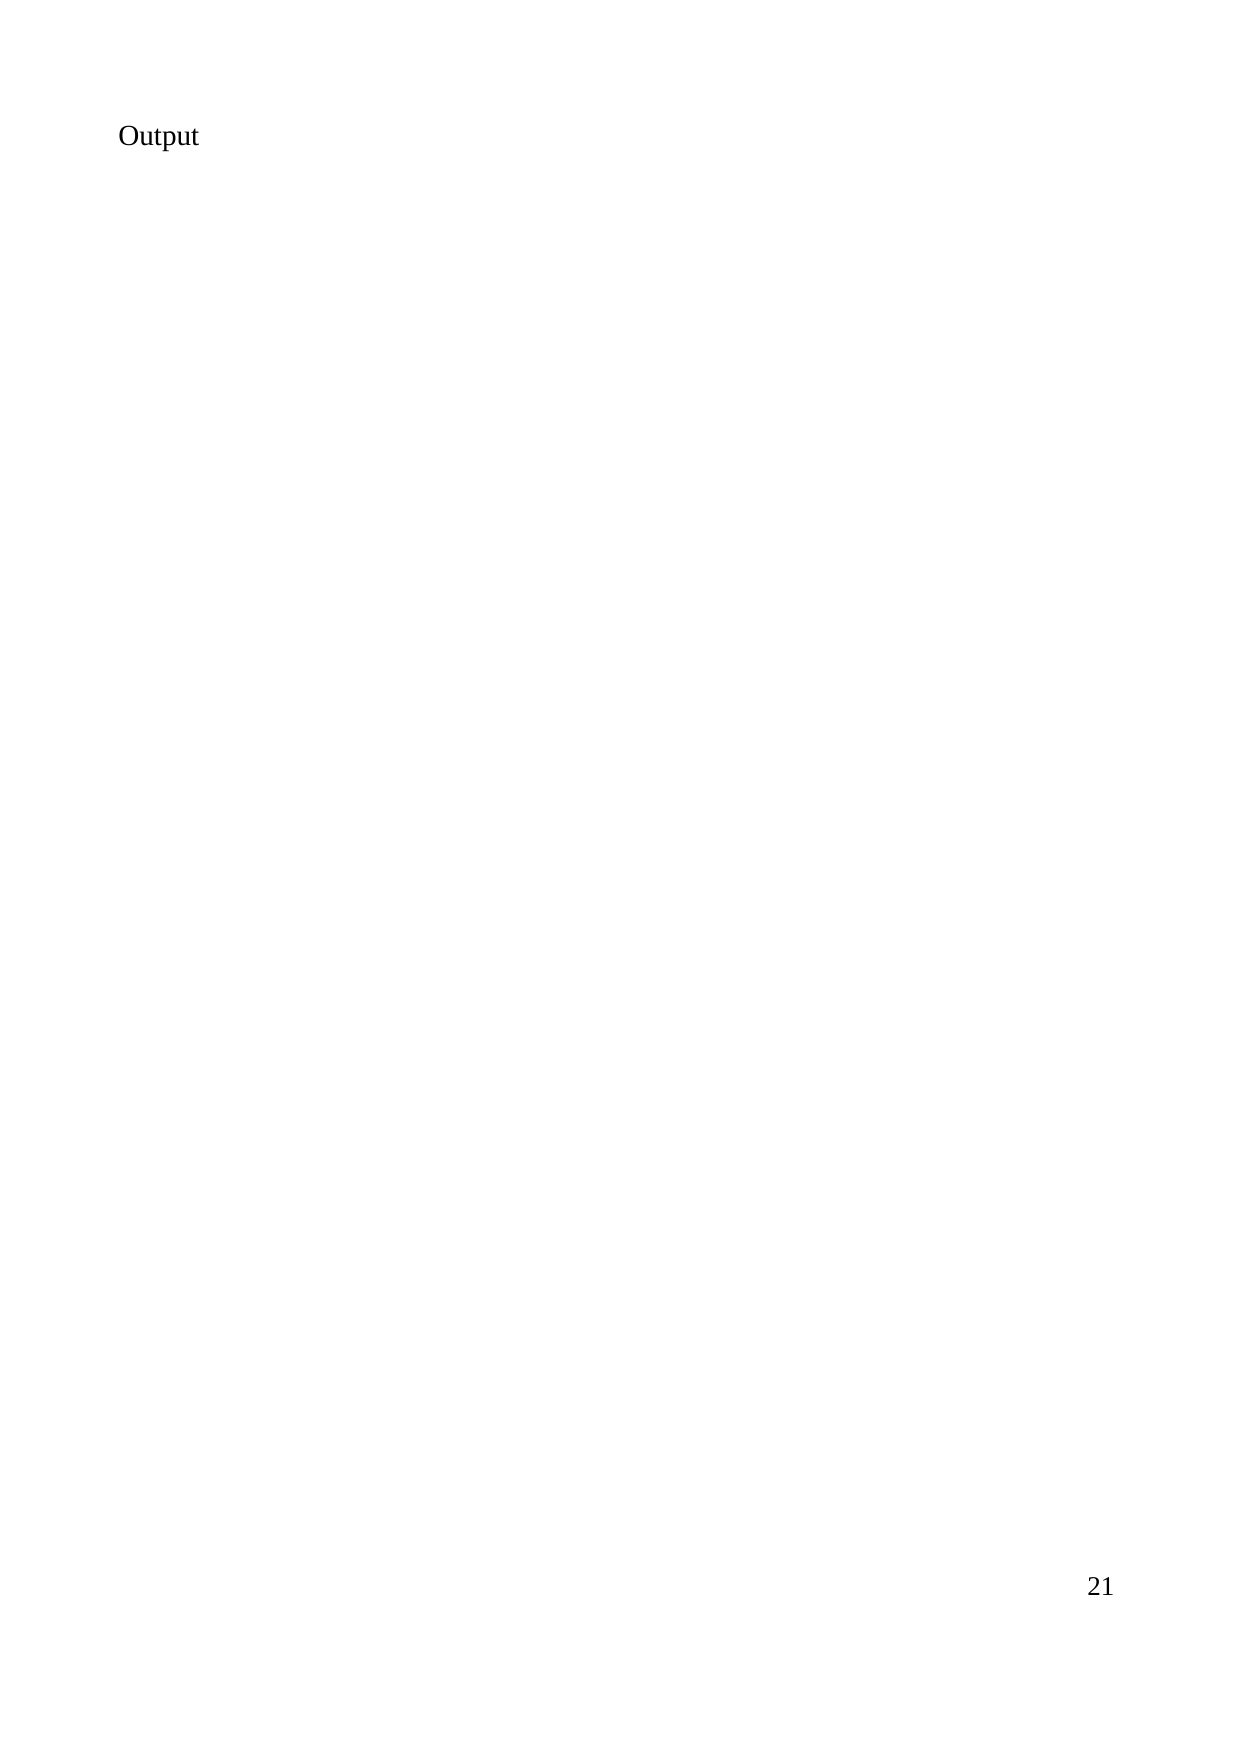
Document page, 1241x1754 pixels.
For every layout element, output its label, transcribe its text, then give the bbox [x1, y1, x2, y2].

text Output [118, 118, 1122, 152]
